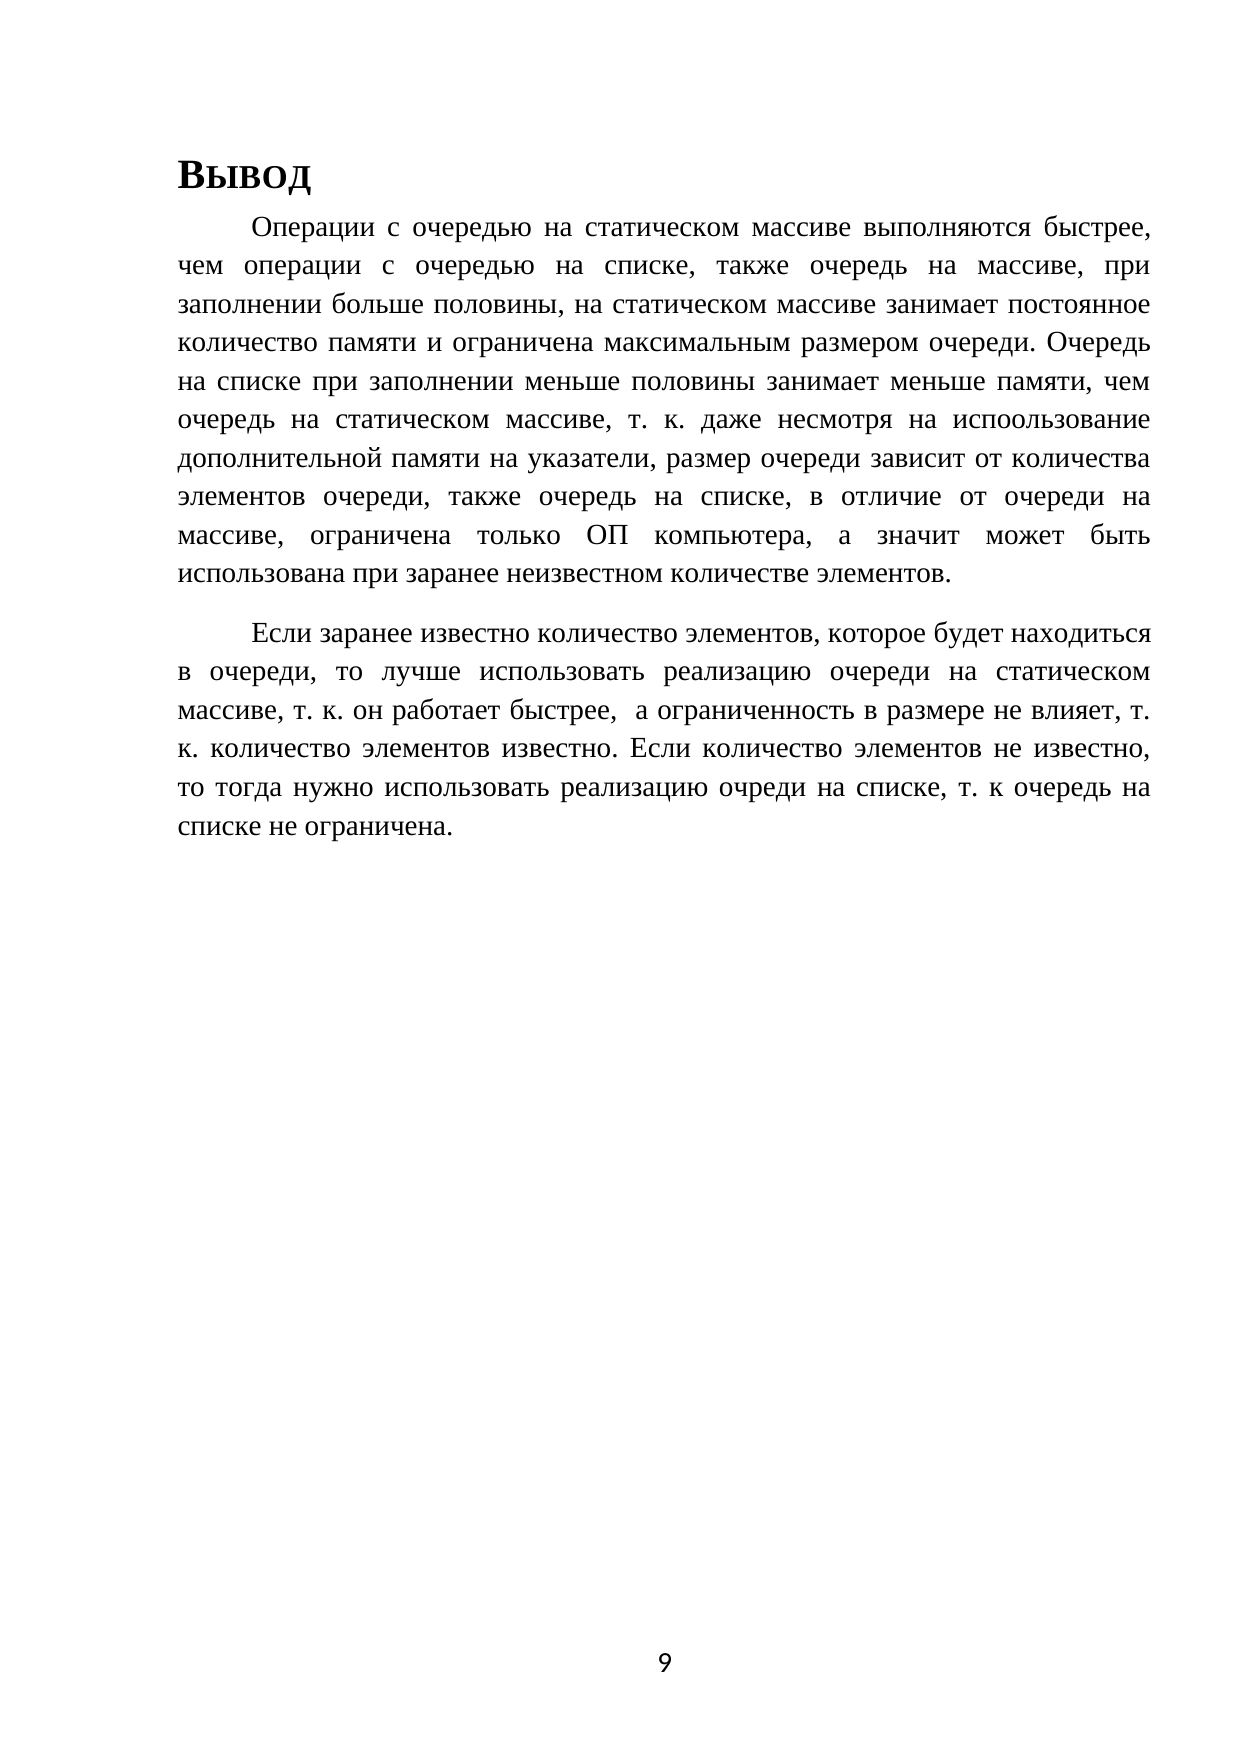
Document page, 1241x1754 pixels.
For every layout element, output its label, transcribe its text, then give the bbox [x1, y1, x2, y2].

subtitle Вывод [177, 149, 1152, 197]
text Если заранее известно количество элементов, которое будет находиться в очереди, то лучше использовать реализацию очереди на статическом массиве, т. к. он работает быстрее, а ограниченность в размере не влияет, т. к. количество элементов известно. Если количество элементов не известно, то тогда нужно использовать реализацию очреди на списке, т. к очередь на списке не ограничена. [177, 615, 1152, 841]
text Операции с очередью на статическом массиве выполняются быстрее, чем операции с очередью на списке, также очередь на массиве, при заполнении больше половины, на статическом массиве занимает постоянное количество памяти и ограничена максимальным размером очереди. Очередь на списке при заполнении меньше половины занимает меньше памяти, чем очередь на статическом массиве, т. к. даже несмотря на испоользование дополнительной памяти на указатели, размер очереди зависит от количества элементов очереди, также очередь на списке, в отличие от очереди на массиве, ограничена только ОП компьютера, а значит может быть использована при заранее неизвестном количестве элементов. [177, 209, 1152, 589]
